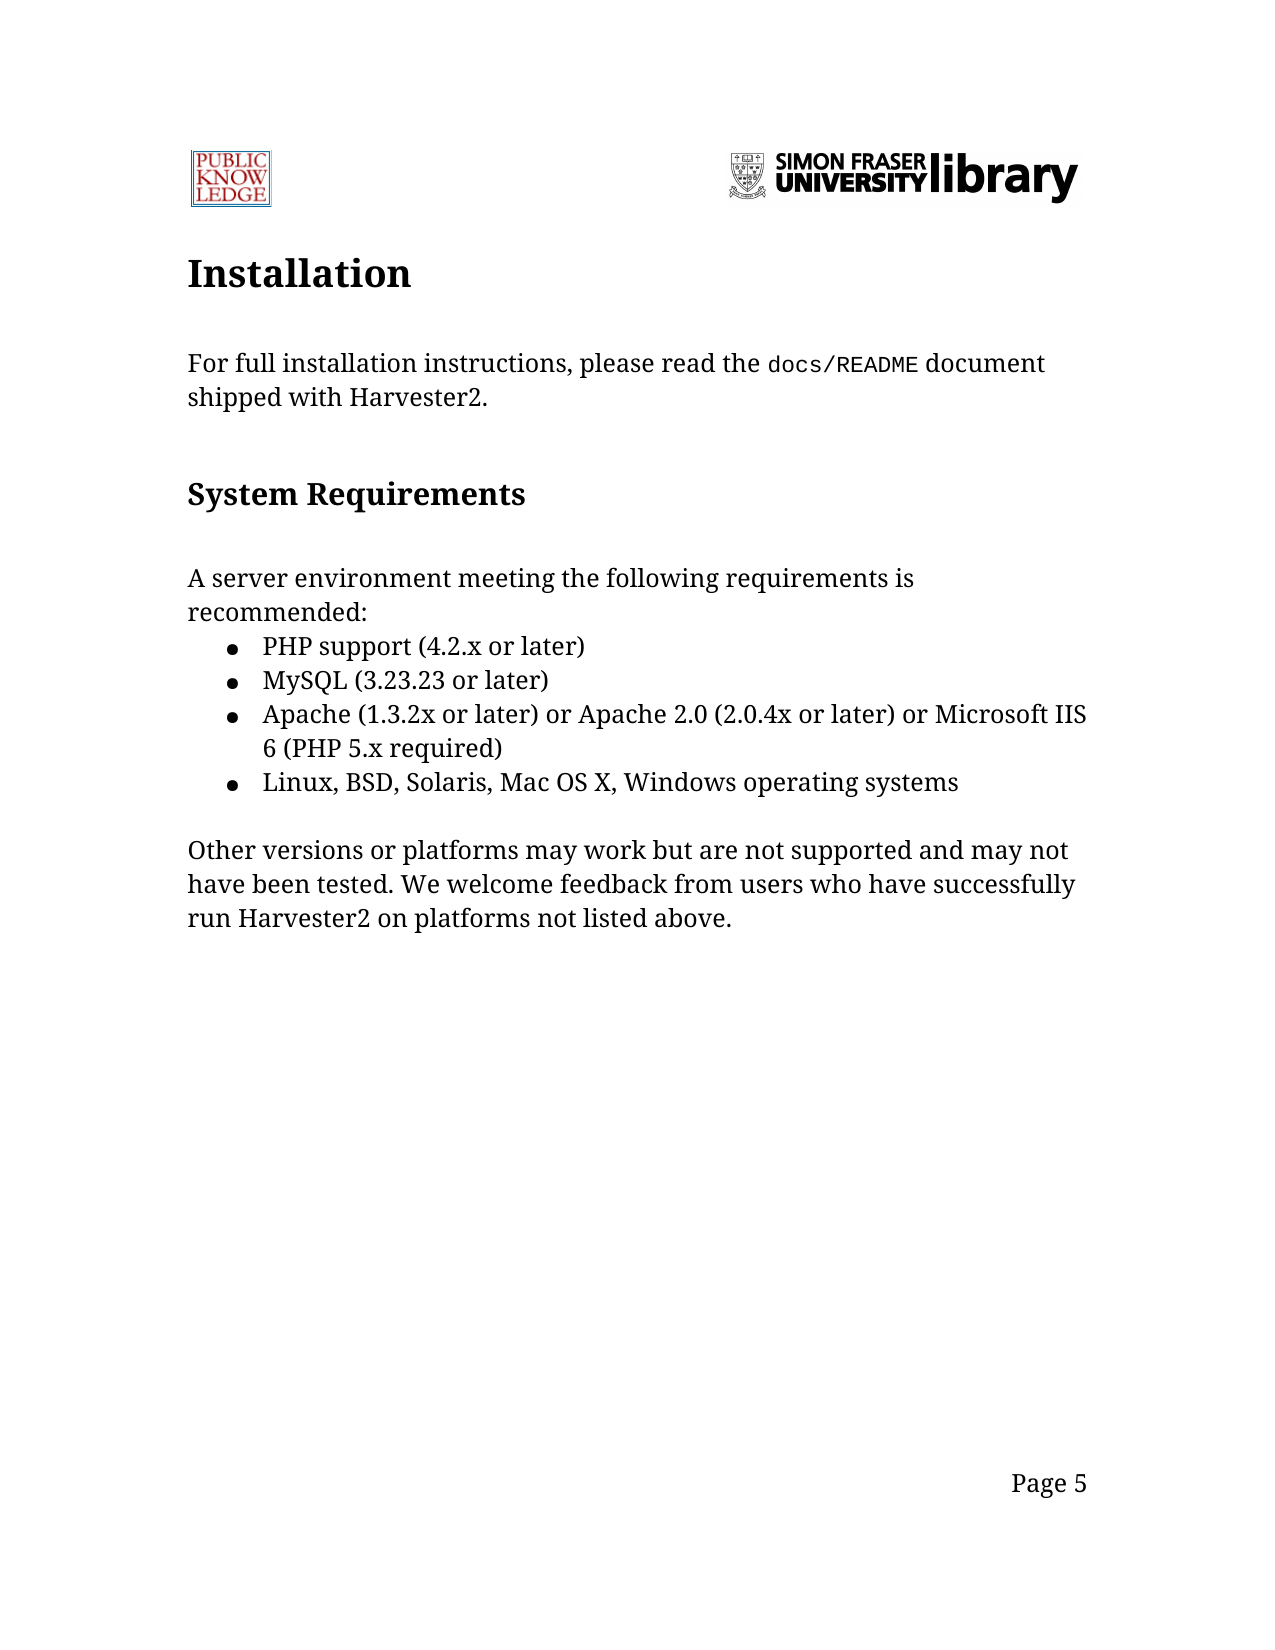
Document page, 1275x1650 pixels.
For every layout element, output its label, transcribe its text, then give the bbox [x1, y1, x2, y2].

list Linux, BSD, Solaris, Mac OS X, Windows operating systems [225, 764, 1087, 798]
subtitle System Requirements [187, 472, 1087, 514]
list Apache (1.3.2x or later) or Apache 2.0 (2.0.4x or later) or Microsoft IIS 6 (PHP 5.x required) [225, 697, 1087, 764]
text Other versions or platforms may work but are not supported and may not have been tested. We welcome feedback from users who have successfully run Harvester2 on platforms not listed above. [187, 832, 1087, 934]
list MySQL (3.23.23 or later) [225, 663, 1087, 697]
picture [723, 150, 1083, 207]
text A server environment meeting the following requirements is recommended: [187, 561, 1087, 629]
text For full installation instructions, please read the docs/README document shipped with Harvester2. [187, 346, 1087, 413]
picture [193, 150, 272, 205]
subtitle Installation [187, 247, 1087, 299]
list PHP support (4.2.x or later) [225, 629, 1087, 663]
